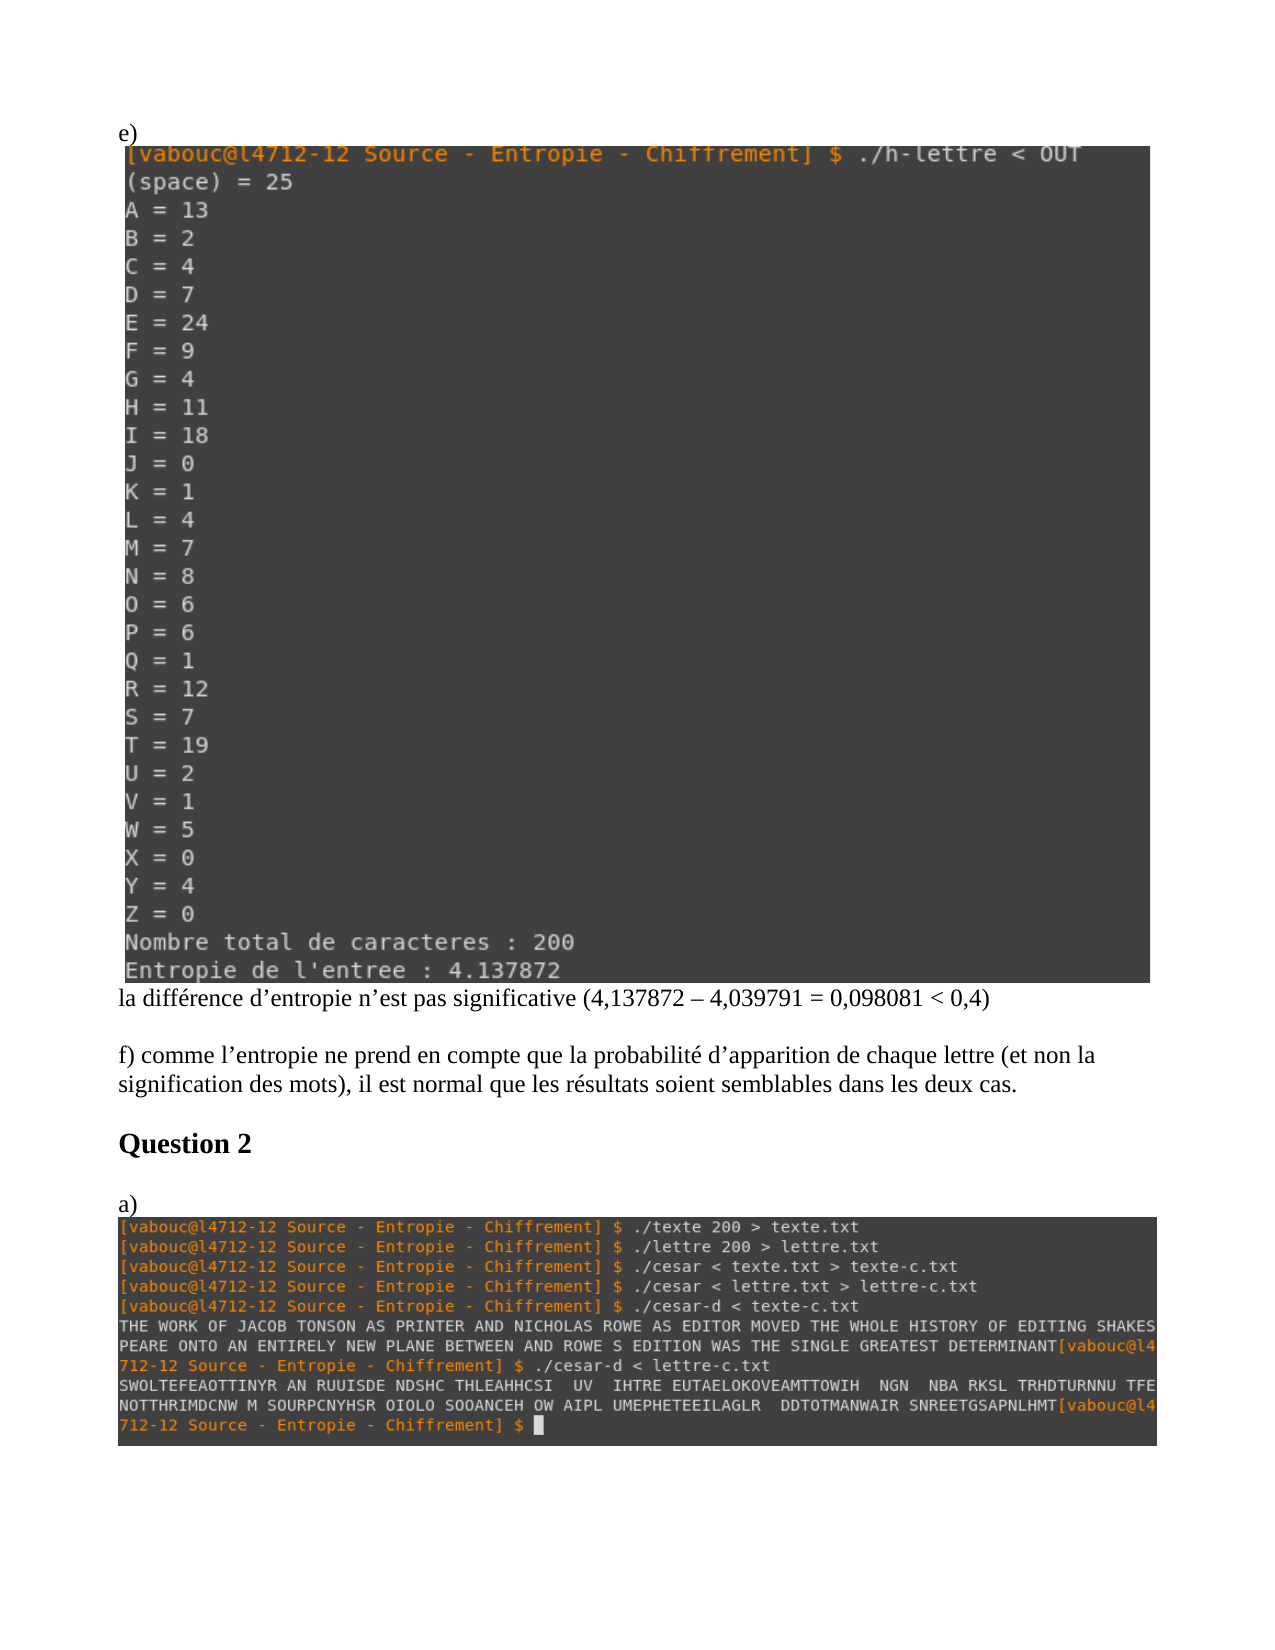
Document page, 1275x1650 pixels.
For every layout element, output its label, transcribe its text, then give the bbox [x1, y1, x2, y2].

text Question 2 [118, 1127, 1157, 1160]
text a) [118, 1189, 1157, 1217]
text f) comme l’entropie ne prend en compte que la probabilité d’apparition de chaque lettre (et non la signification des mots), il est normal que les résultats soient semblables dans les deux cas. [118, 1040, 1157, 1098]
text la différence d’entropie n’est pas significative (4,137872 – 4,039791 = 0,098081 < 0,4) [118, 147, 1157, 1012]
picture [118, 1217, 1157, 1446]
text e) [118, 118, 1157, 147]
picture [125, 146, 1150, 983]
